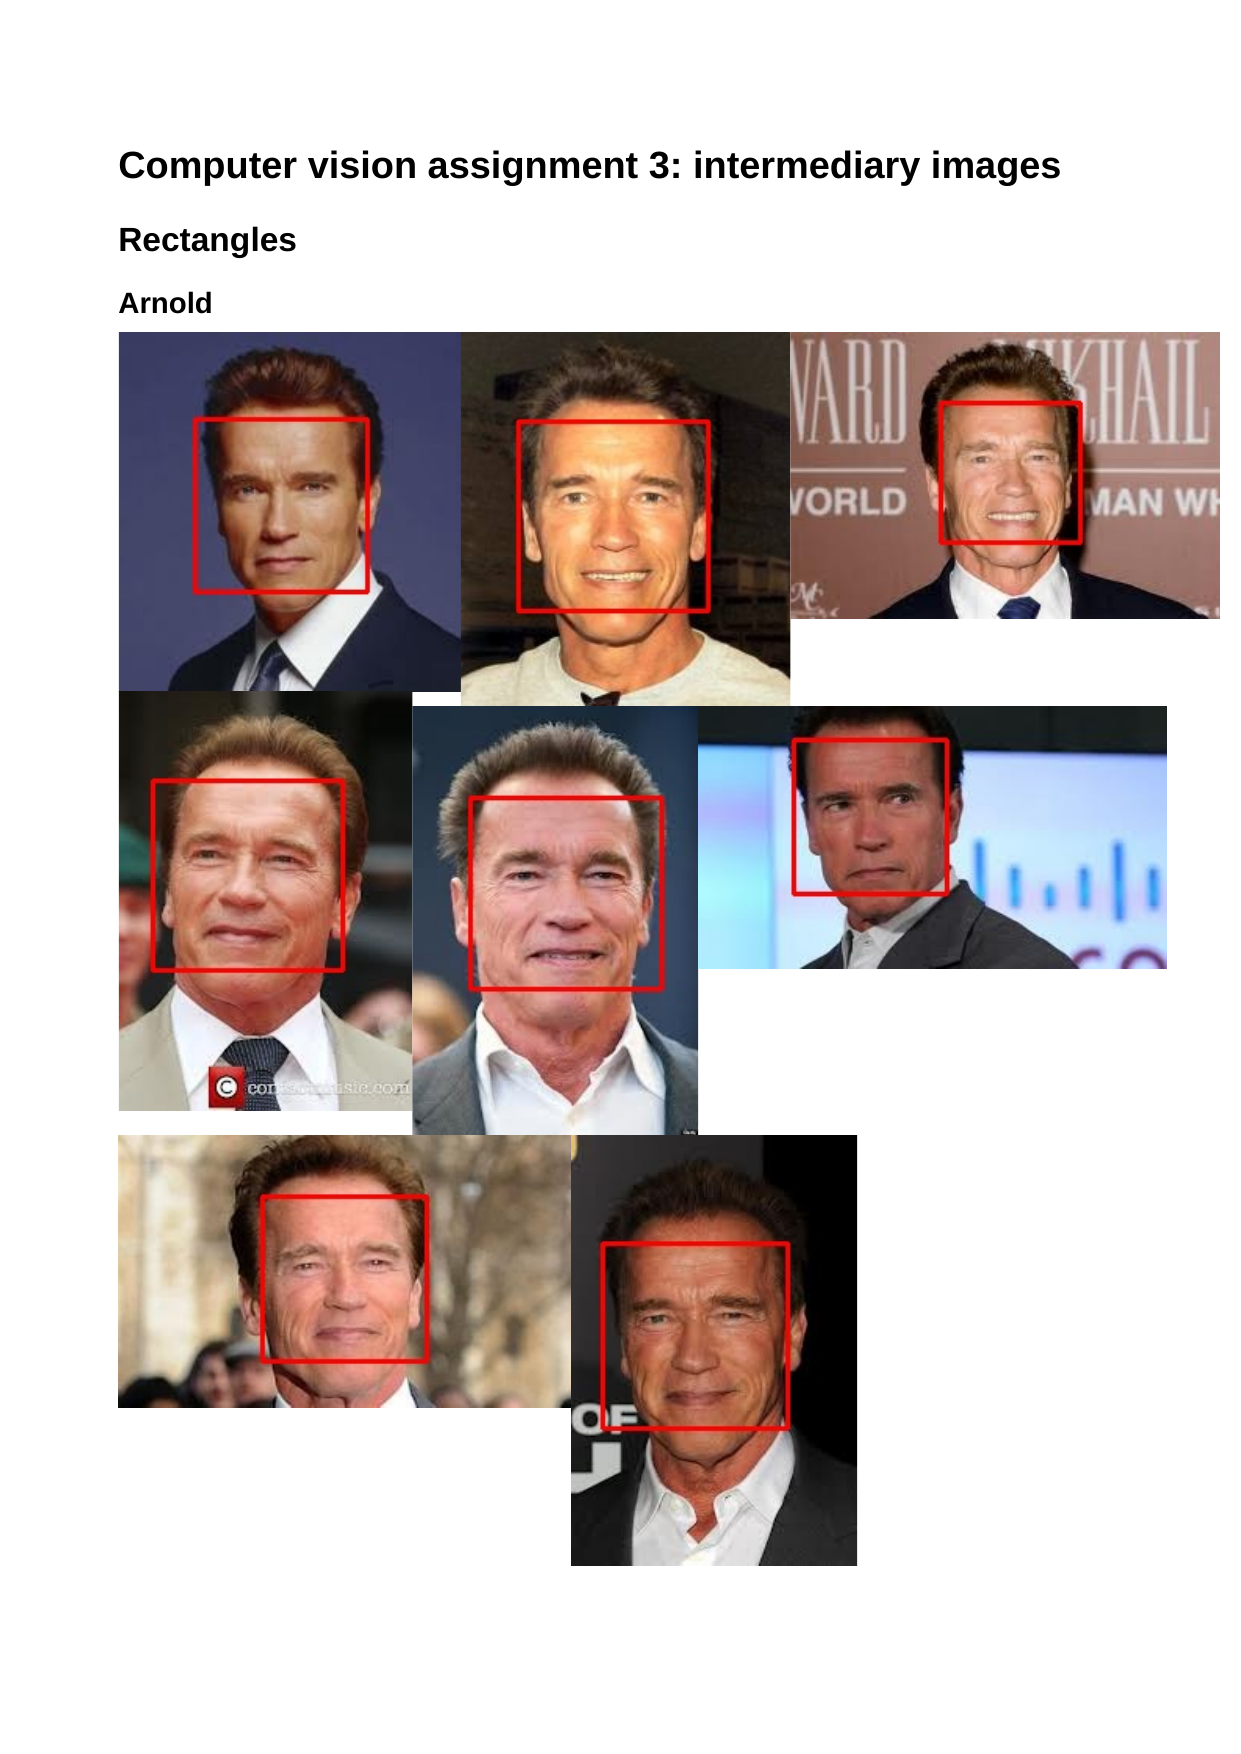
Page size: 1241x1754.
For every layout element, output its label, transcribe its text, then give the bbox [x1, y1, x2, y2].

subtitle Arnold [118, 286, 1122, 319]
subtitle Computer vision assignment 3: intermediary images [118, 143, 1122, 187]
subtitle Rectangles [118, 220, 1122, 259]
picture [118, 332, 1220, 1566]
